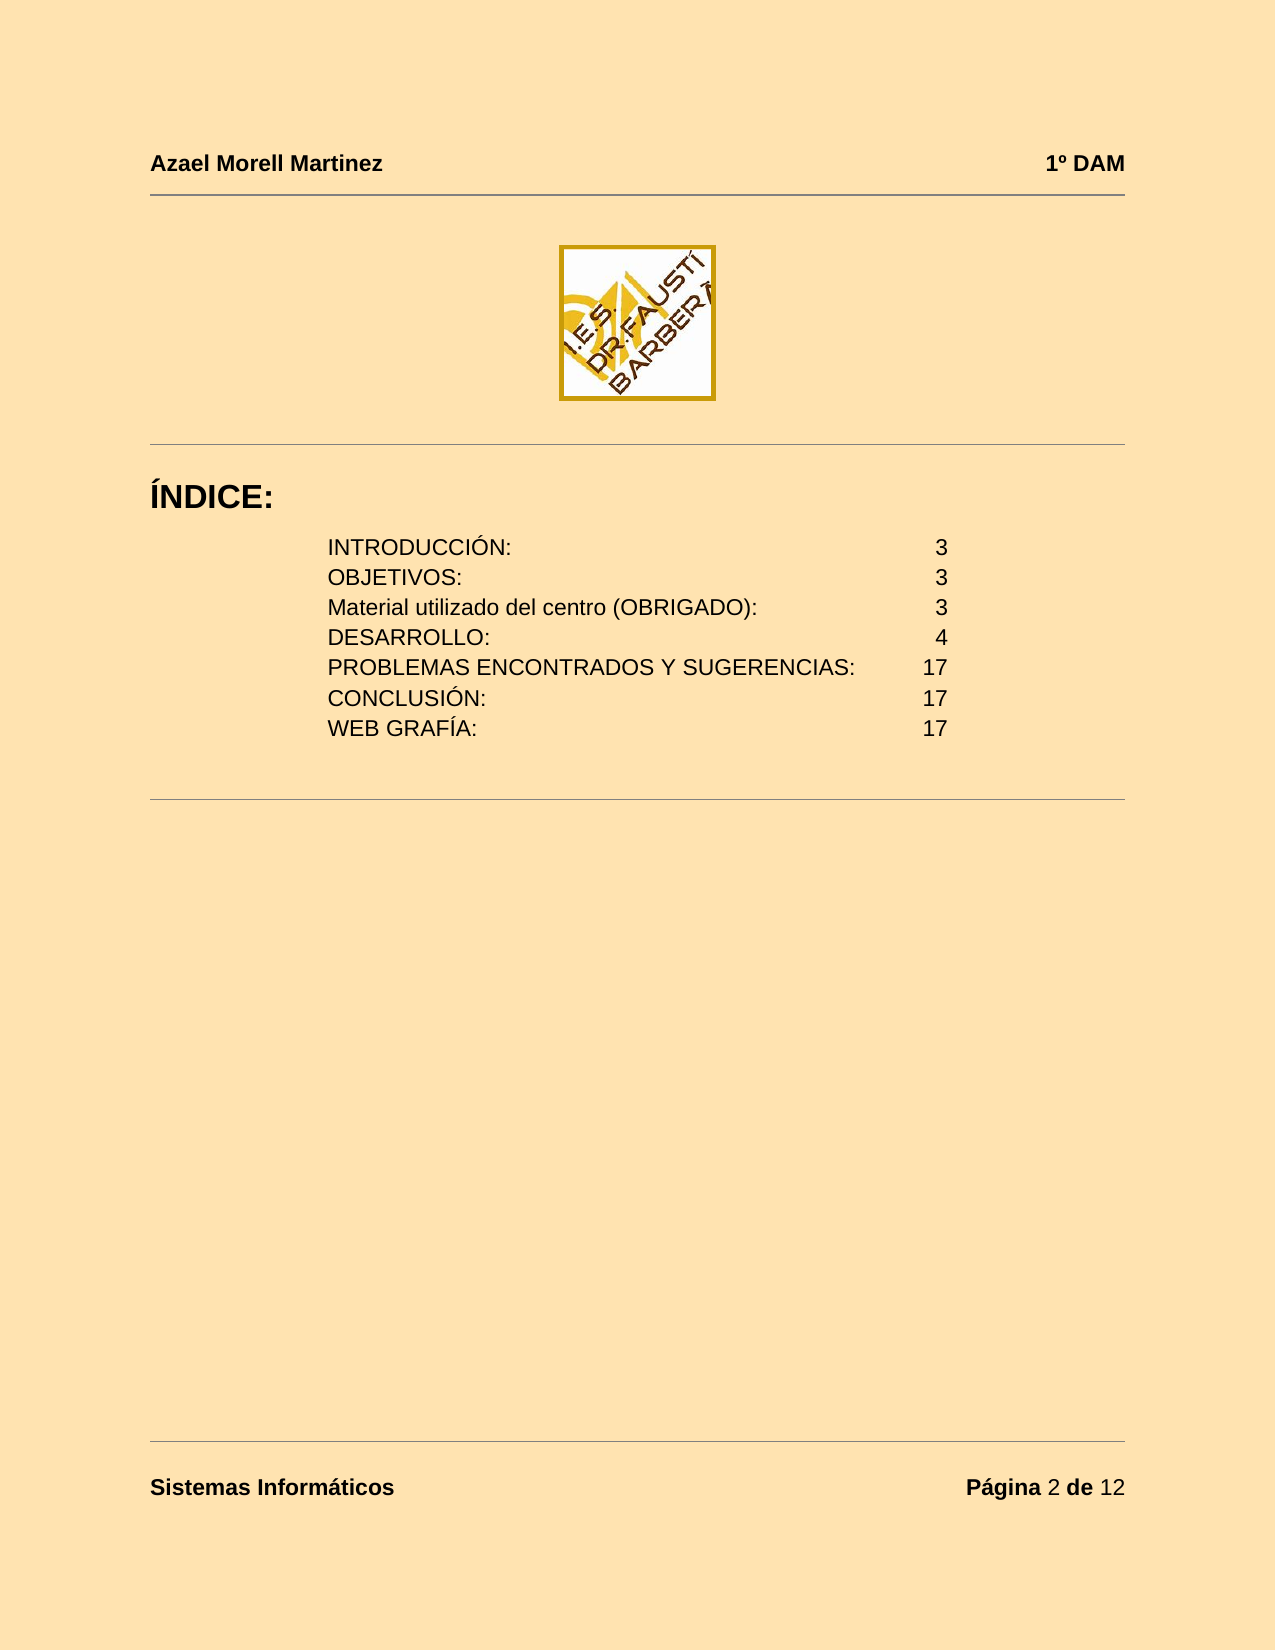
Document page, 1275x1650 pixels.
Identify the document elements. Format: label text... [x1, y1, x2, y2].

text INTRODUCCIÓN: 3 [327, 533, 1125, 560]
text ÍNDICE: [150, 477, 1125, 515]
text Material utilizado del centro (OBRIGADO): 3 [327, 594, 1125, 620]
text WEB GRAFÍA: 17 [327, 715, 1125, 741]
text PROBLEMAS ENCONTRADOS Y SUGERENCIAS: 17 [327, 654, 1125, 681]
picture [564, 250, 711, 396]
text DESARROLLO: 4 [327, 624, 1125, 651]
text CONCLUSIÓN: 17 [327, 684, 1125, 711]
text OBJETIVOS: 3 [327, 564, 1125, 590]
